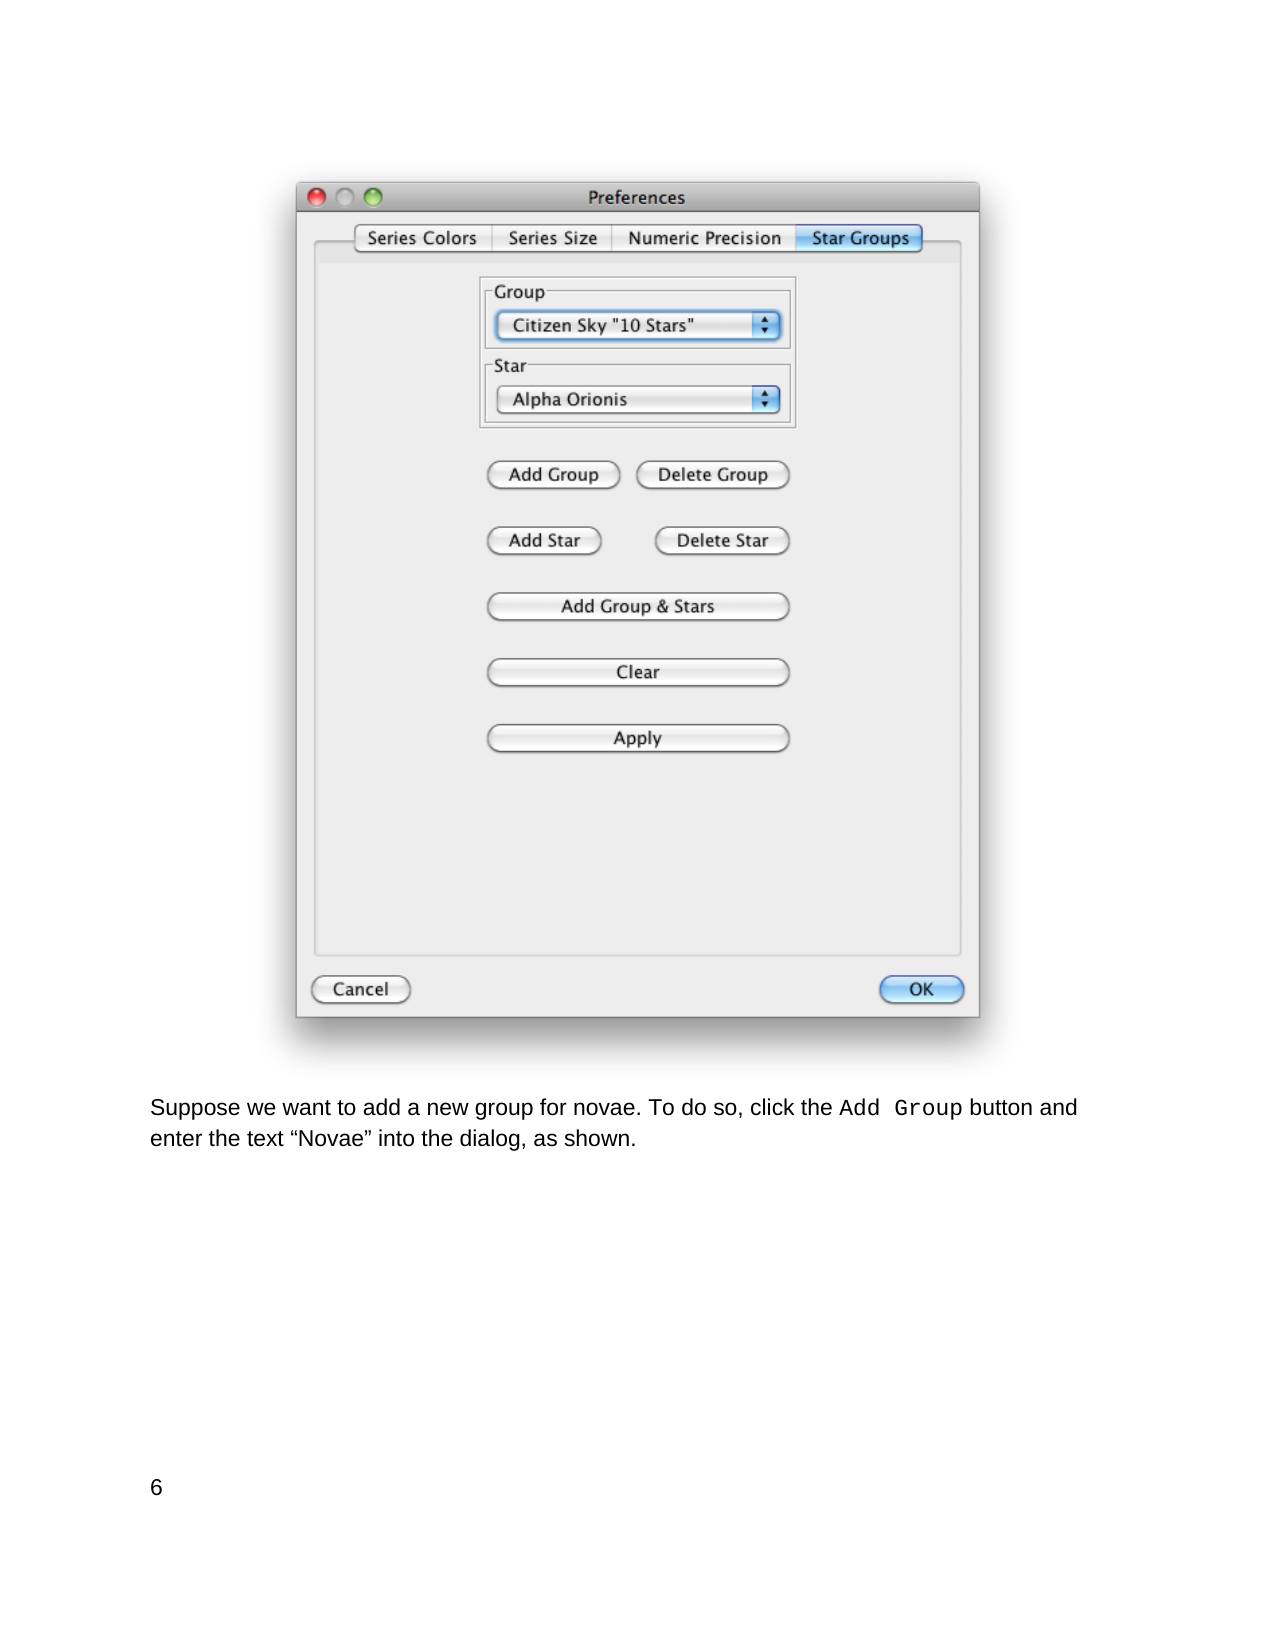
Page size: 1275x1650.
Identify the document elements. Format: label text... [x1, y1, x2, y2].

text Suppose we want to add a new group for novae. To do so, click the Add Group button and enter the text “Novae” into the dialog, as shown. [150, 1094, 1125, 1151]
picture [243, 150, 1033, 1091]
